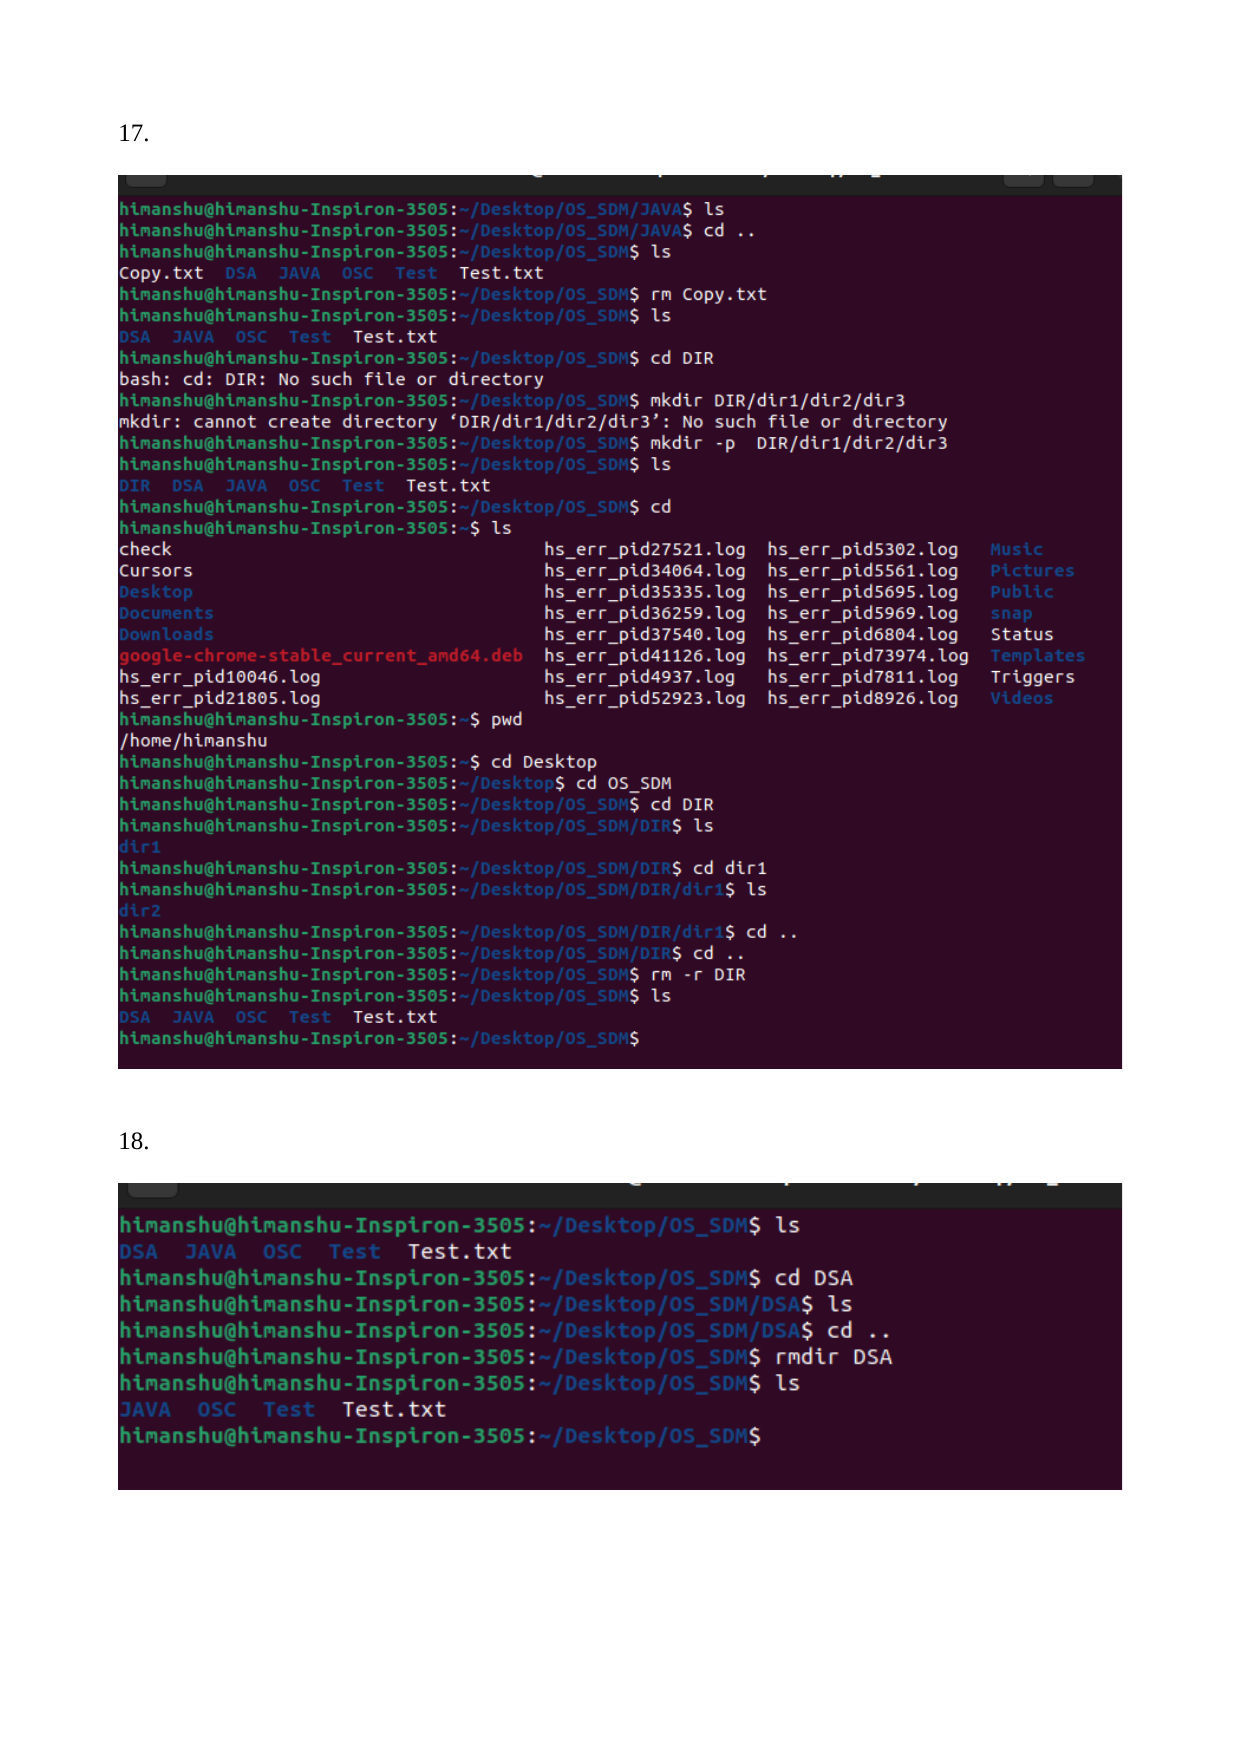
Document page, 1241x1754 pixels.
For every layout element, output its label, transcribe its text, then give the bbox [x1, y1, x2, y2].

text 18. [118, 1126, 1122, 1155]
picture [118, 175, 1123, 1069]
picture [118, 1183, 1123, 1490]
text 17. [118, 118, 1122, 147]
